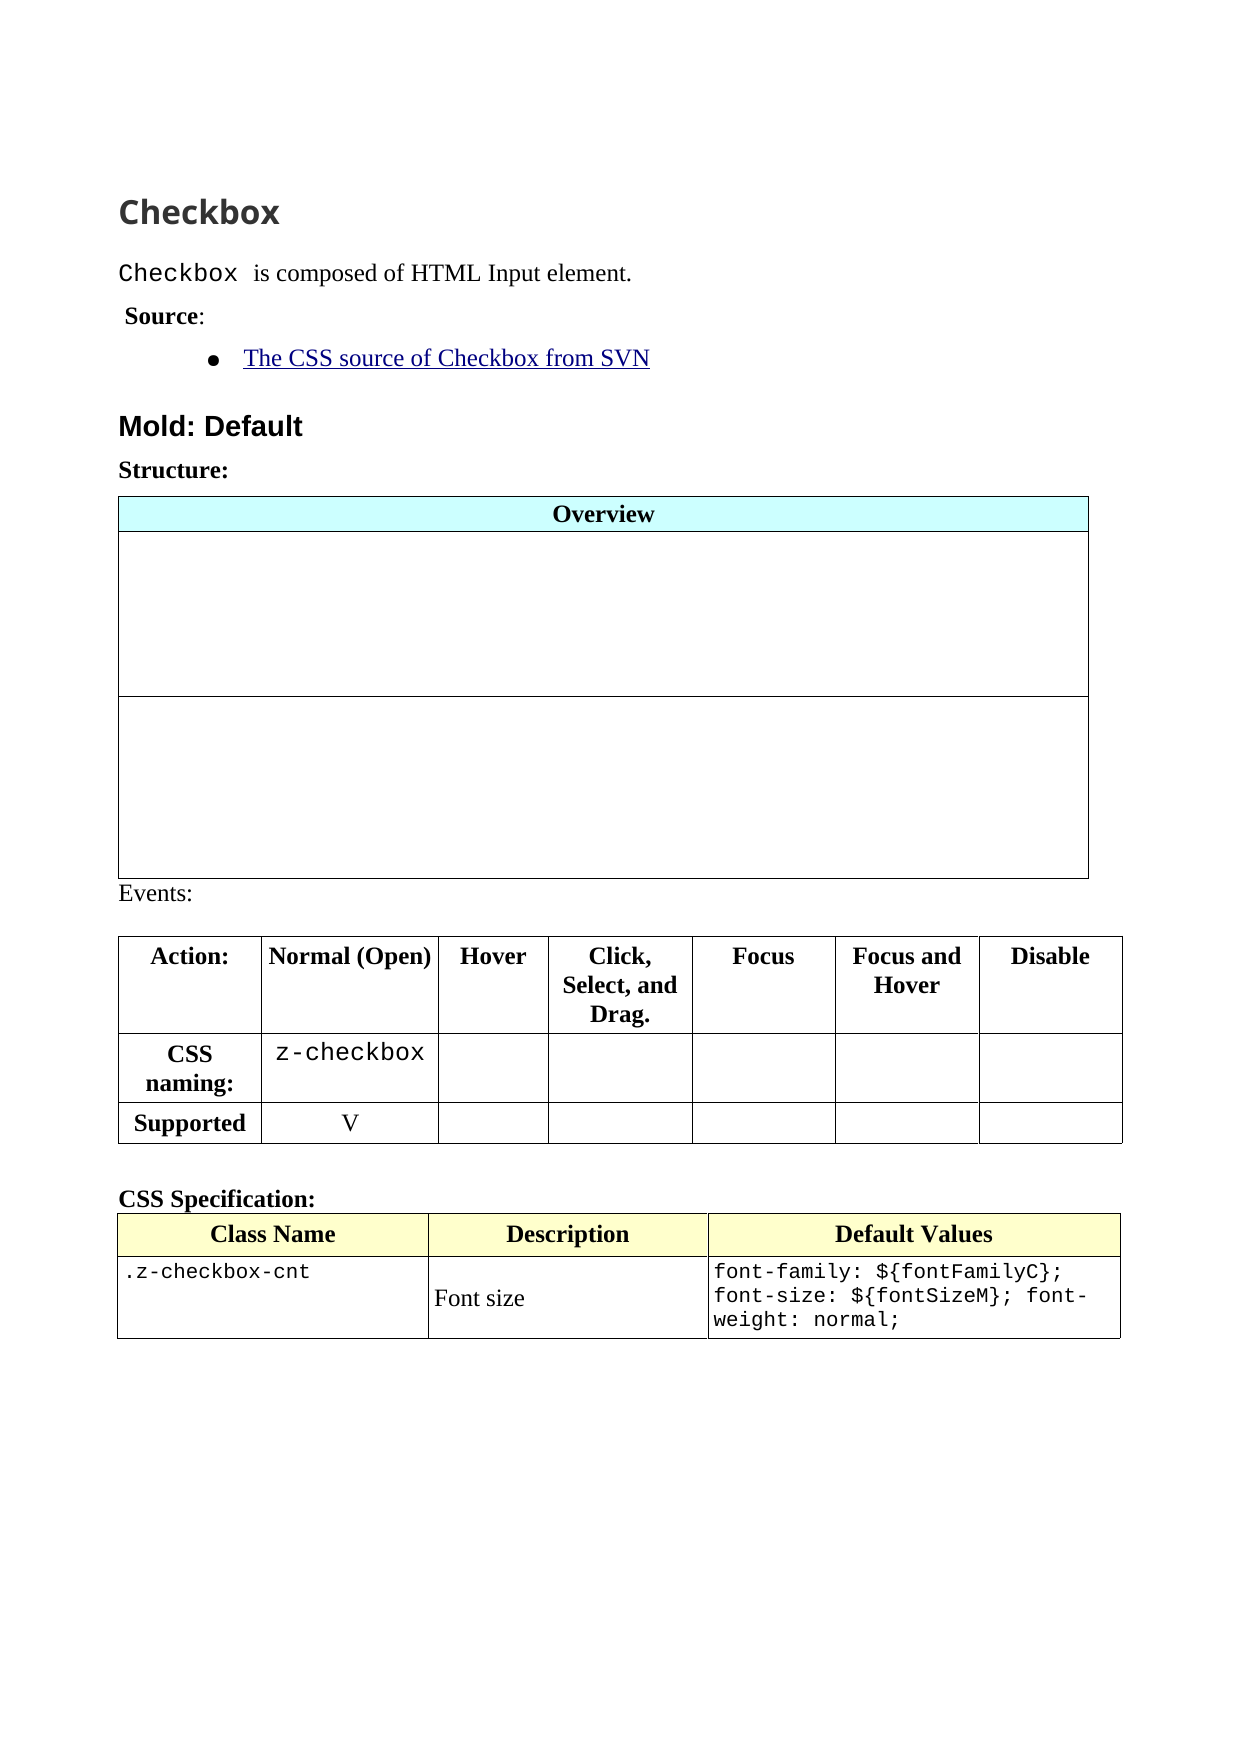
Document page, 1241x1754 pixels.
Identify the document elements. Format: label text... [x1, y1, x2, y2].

table_cell [980, 1034, 1122, 1102]
table_header Class Name [118, 1214, 428, 1256]
table_cell [549, 1103, 692, 1143]
table_header Overview [119, 497, 1088, 531]
table_cell [693, 1103, 835, 1143]
table_cell [119, 697, 1088, 878]
table_cell V [262, 1103, 438, 1143]
table_cell [549, 1034, 692, 1102]
table_header Disable [980, 937, 1122, 1033]
text Source: [118, 301, 1122, 330]
table_header Action: [119, 937, 261, 1033]
table_cell [836, 1103, 978, 1143]
text Structure: [118, 455, 1122, 484]
table_cell Supported [119, 1103, 261, 1143]
table_header Focus and Hover [836, 937, 978, 1033]
subtitle Checkbox [118, 189, 1122, 234]
table_header Default Values [709, 1214, 1120, 1256]
table_header Hover [439, 937, 548, 1033]
table_cell z-checkbox [262, 1034, 438, 1102]
text Checkbox is composed of HTML Input element. [118, 258, 1122, 289]
table_cell [439, 1034, 548, 1102]
table_cell [119, 532, 1088, 696]
table_header Normal (Open) [262, 937, 438, 1033]
table_cell [836, 1034, 978, 1102]
table_header Click, Select, and Drag. [549, 937, 692, 1033]
table_cell [980, 1103, 1122, 1143]
text Events: [118, 878, 1122, 936]
list The CSS source of Checkbox from SVN [236, 343, 1122, 371]
table_header Focus [693, 937, 835, 1033]
table_cell [439, 1103, 548, 1143]
table_cell CSS naming: [119, 1034, 261, 1102]
table_header Description [429, 1214, 707, 1256]
table_cell .z-checkbox-cnt [118, 1257, 428, 1338]
table_cell font-family: ${fontFamilyC}; font-size: ${fontSizeM}; font-weight: normal; [709, 1257, 1120, 1338]
subtitle Mold: Default [118, 409, 1122, 442]
table_cell Font size [429, 1257, 707, 1338]
text CSS Specification: [118, 1184, 1122, 1213]
table_cell [693, 1034, 835, 1102]
